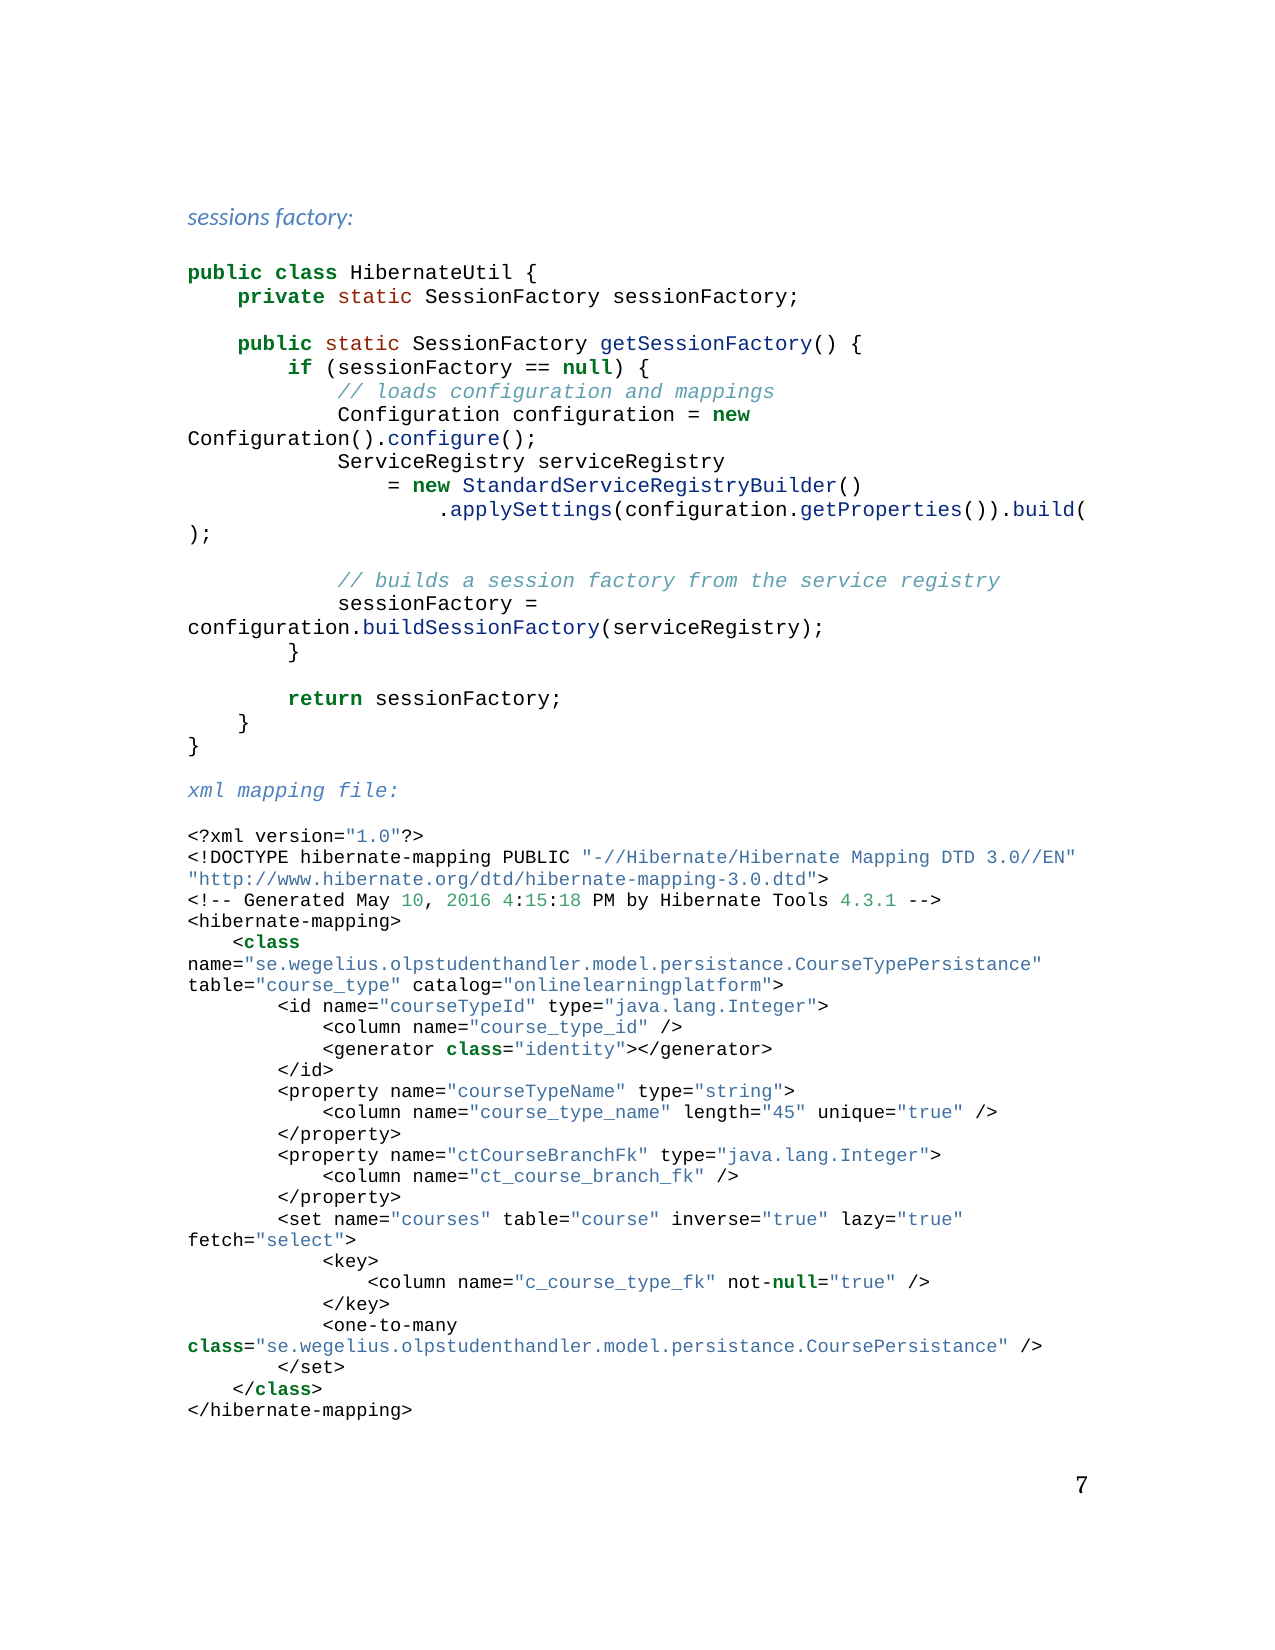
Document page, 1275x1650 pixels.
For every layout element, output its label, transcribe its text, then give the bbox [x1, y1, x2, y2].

subtitle sessions factory: [187, 201, 1087, 262]
text <?xml version="1.0"?> <!DOCTYPE hibernate-mapping PUBLIC "-//Hibernate/Hibernate Mapping DTD 3.0//EN" "http://www.hibernate.org/dtd/hibernate-mapping-3.0.dtd"> <!-- Generated May 10, 2016 4:15:18 PM by Hibernate Tools 4.3.1 --> <hibernate-mapping> <class name="se.wegelius.olpstudenthandler.model.persistance.CourseTypePersistance" table="course_type" catalog="onlinelearningplatform"> <id name="courseTypeId" type="java.lang.Integer"> <column name="course_type_id" /> <generator class="identity"></generator> </id> <property name="courseTypeName" type="string"> <column name="course_type_name" length="45" unique="true" /> </property> <property name="ctCourseBranchFk" type="java.lang.Integer"> <column name="ct_course_branch_fk" /> </property> <set name="courses" table="course" inverse="true" lazy="true" fetch="select"> <key> <column name="c_course_type_fk" not-null="true" /> </key> <one-to-many class="se.wegelius.olpstudenthandler.model.persistance.CoursePersistance" /> </set> </class> </hibernate-mapping> [187, 827, 1087, 1422]
subtitle xml mapping file: [187, 780, 1087, 827]
text public class HibernateUtil { private static SessionFactory sessionFactory; public static SessionFactory getSessionFactory() { if (sessionFactory == null) { // loads configuration and mappings Configuration configuration = new Configuration().configure(); ServiceRegistry serviceRegistry = new StandardServiceRegistryBuilder() .applySettings(configuration.getProperties()).build(); // builds a session factory from the service registry sessionFactory = configuration.buildSessionFactory(serviceRegistry); } return sessionFactory; } } [187, 262, 1087, 759]
